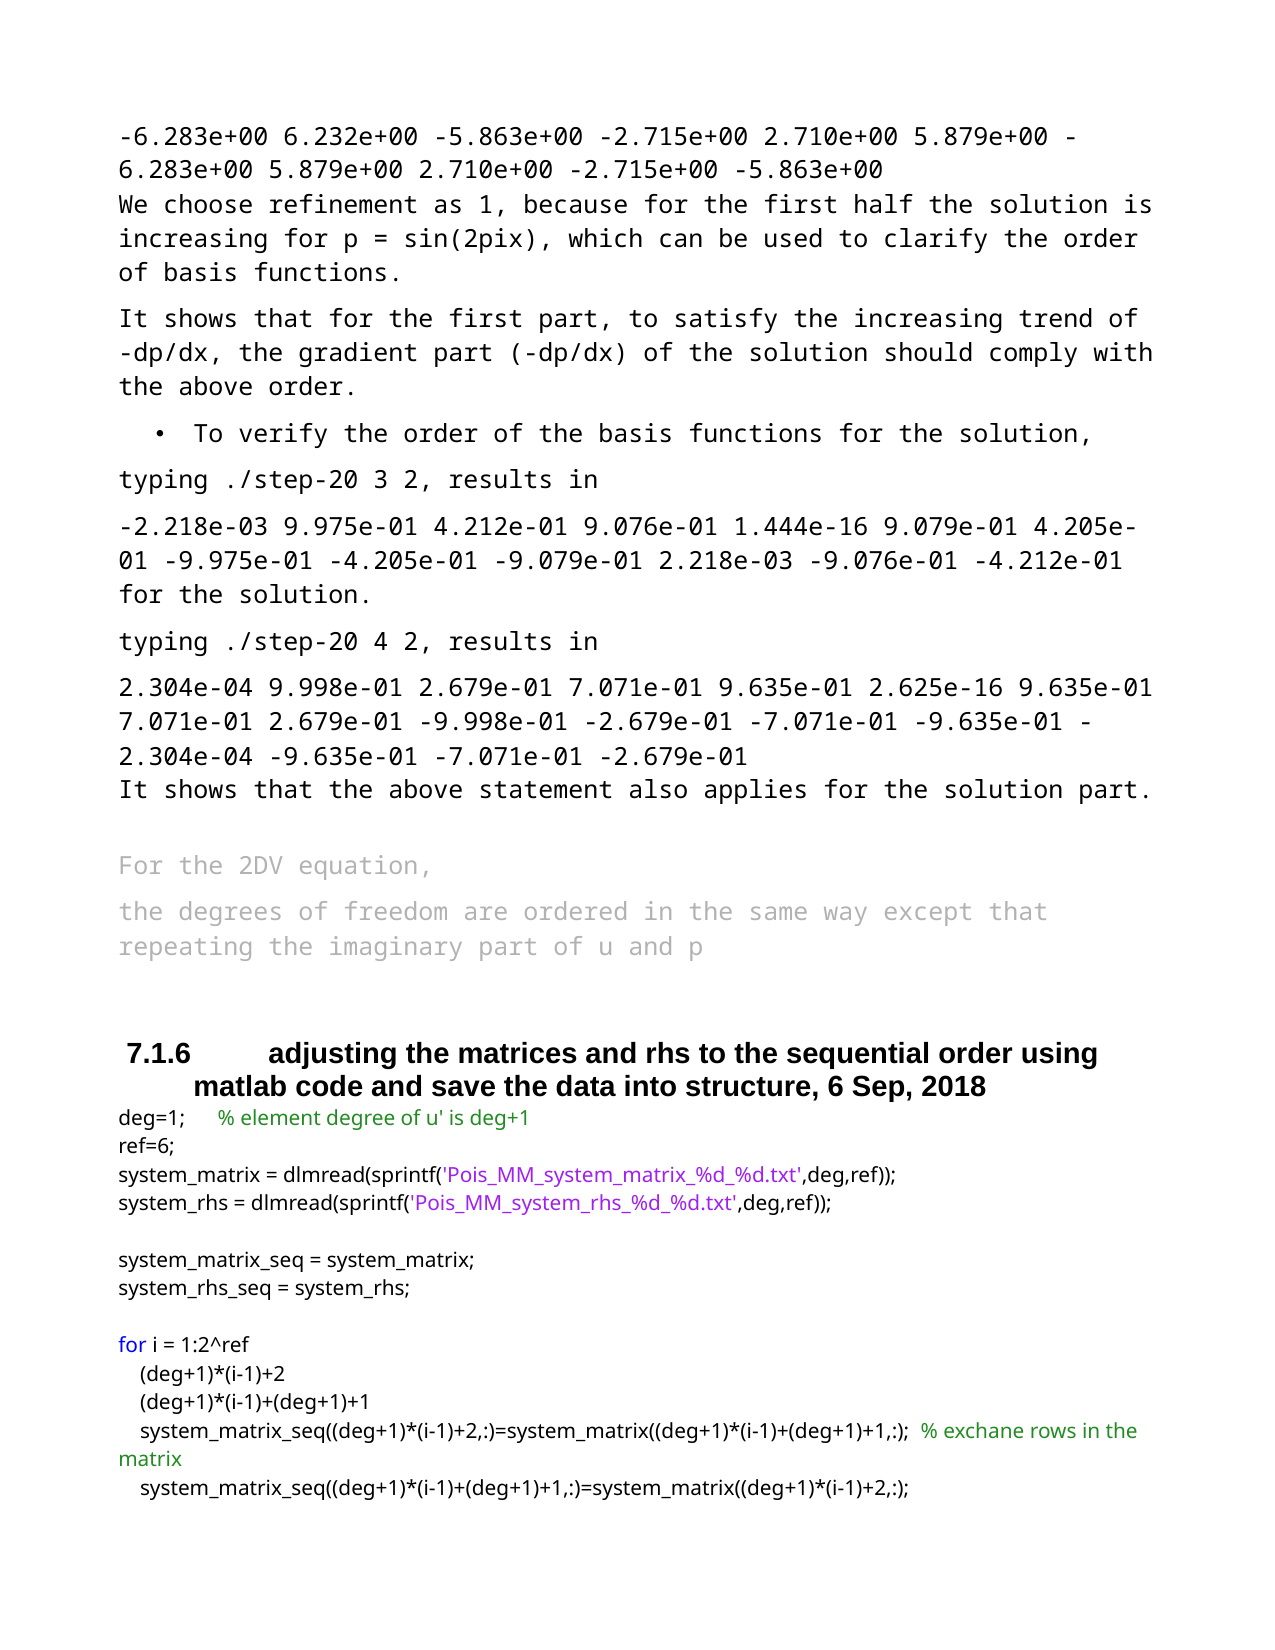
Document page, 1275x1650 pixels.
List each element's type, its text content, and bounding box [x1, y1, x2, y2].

text for i = 1:2^ref [118, 1330, 1157, 1359]
text system_rhs_seq = system_rhs; [118, 1273, 1157, 1302]
text (deg+1)*(i-1)+2 [118, 1359, 1157, 1387]
text 2.304e-04 9.998e-01 2.679e-01 7.071e-01 9.635e-01 2.625e-16 9.635e-01 7.071e-01 2.679e-01 -9.998e-01 -2.679e-01 -7.071e-01 -9.635e-01 -2.304e-04 -9.635e-01 -7.071e-01 -2.679e-01 It shows that the above statement also applies for the solution part. [118, 670, 1157, 835]
text system_rhs = dlmread(sprintf('Pois_MM_system_rhs_%d_%d.txt',deg,ref)); [118, 1188, 1157, 1217]
text (deg+1)*(i-1)+(deg+1)+1 [118, 1387, 1157, 1416]
subtitle adjusting the matrices and rhs to the sequential order using matlab code and save the data into structure, 6 Sep, 2018 [118, 1036, 1157, 1103]
text system_matrix_seq((deg+1)*(i-1)+(deg+1)+1,:)=system_matrix((deg+1)*(i-1)+2,:); [118, 1473, 1157, 1501]
text the degrees of freedom are ordered in the same way except that repeating the imaginary part of u and p [118, 894, 1157, 962]
text deg=1; % element degree of u' is deg+1 [118, 1103, 1157, 1131]
text typing ./step-20 4 2, results in [118, 623, 1157, 657]
list To verify the order of the basis functions for the solution, [156, 416, 1157, 450]
text typing ./step-20 3 2, results in [118, 462, 1157, 496]
text ref=6; [118, 1131, 1157, 1160]
text system_matrix = dlmread(sprintf('Pois_MM_system_matrix_%d_%d.txt',deg,ref)); [118, 1160, 1157, 1188]
text system_matrix_seq((deg+1)*(i-1)+2,:)=system_matrix((deg+1)*(i-1)+(deg+1)+1,:); % exchane rows in the matrix [118, 1416, 1157, 1473]
text It shows that for the first part, to satisfy the increasing trend of -dp/dx, the gradient part (-dp/dx) of the solution should comply with the above order. [118, 301, 1157, 403]
text -2.218e-03 9.975e-01 4.212e-01 9.076e-01 1.444e-16 9.079e-01 4.205e-01 -9.975e-01 -4.205e-01 -9.079e-01 2.218e-03 -9.076e-01 -4.212e-01 for the solution. [118, 509, 1157, 611]
text system_matrix_seq = system_matrix; [118, 1245, 1157, 1273]
text -6.283e+00 6.232e+00 -5.863e+00 -2.715e+00 2.710e+00 5.879e+00 -6.283e+00 5.879e+00 2.710e+00 -2.715e+00 -5.863e+00 We choose refinement as 1, because for the first half the solution is increasing for p = sin(2pix), which can be used to clarify the order of basis functions. [118, 118, 1157, 288]
text For the 2DV equation, [118, 847, 1157, 882]
